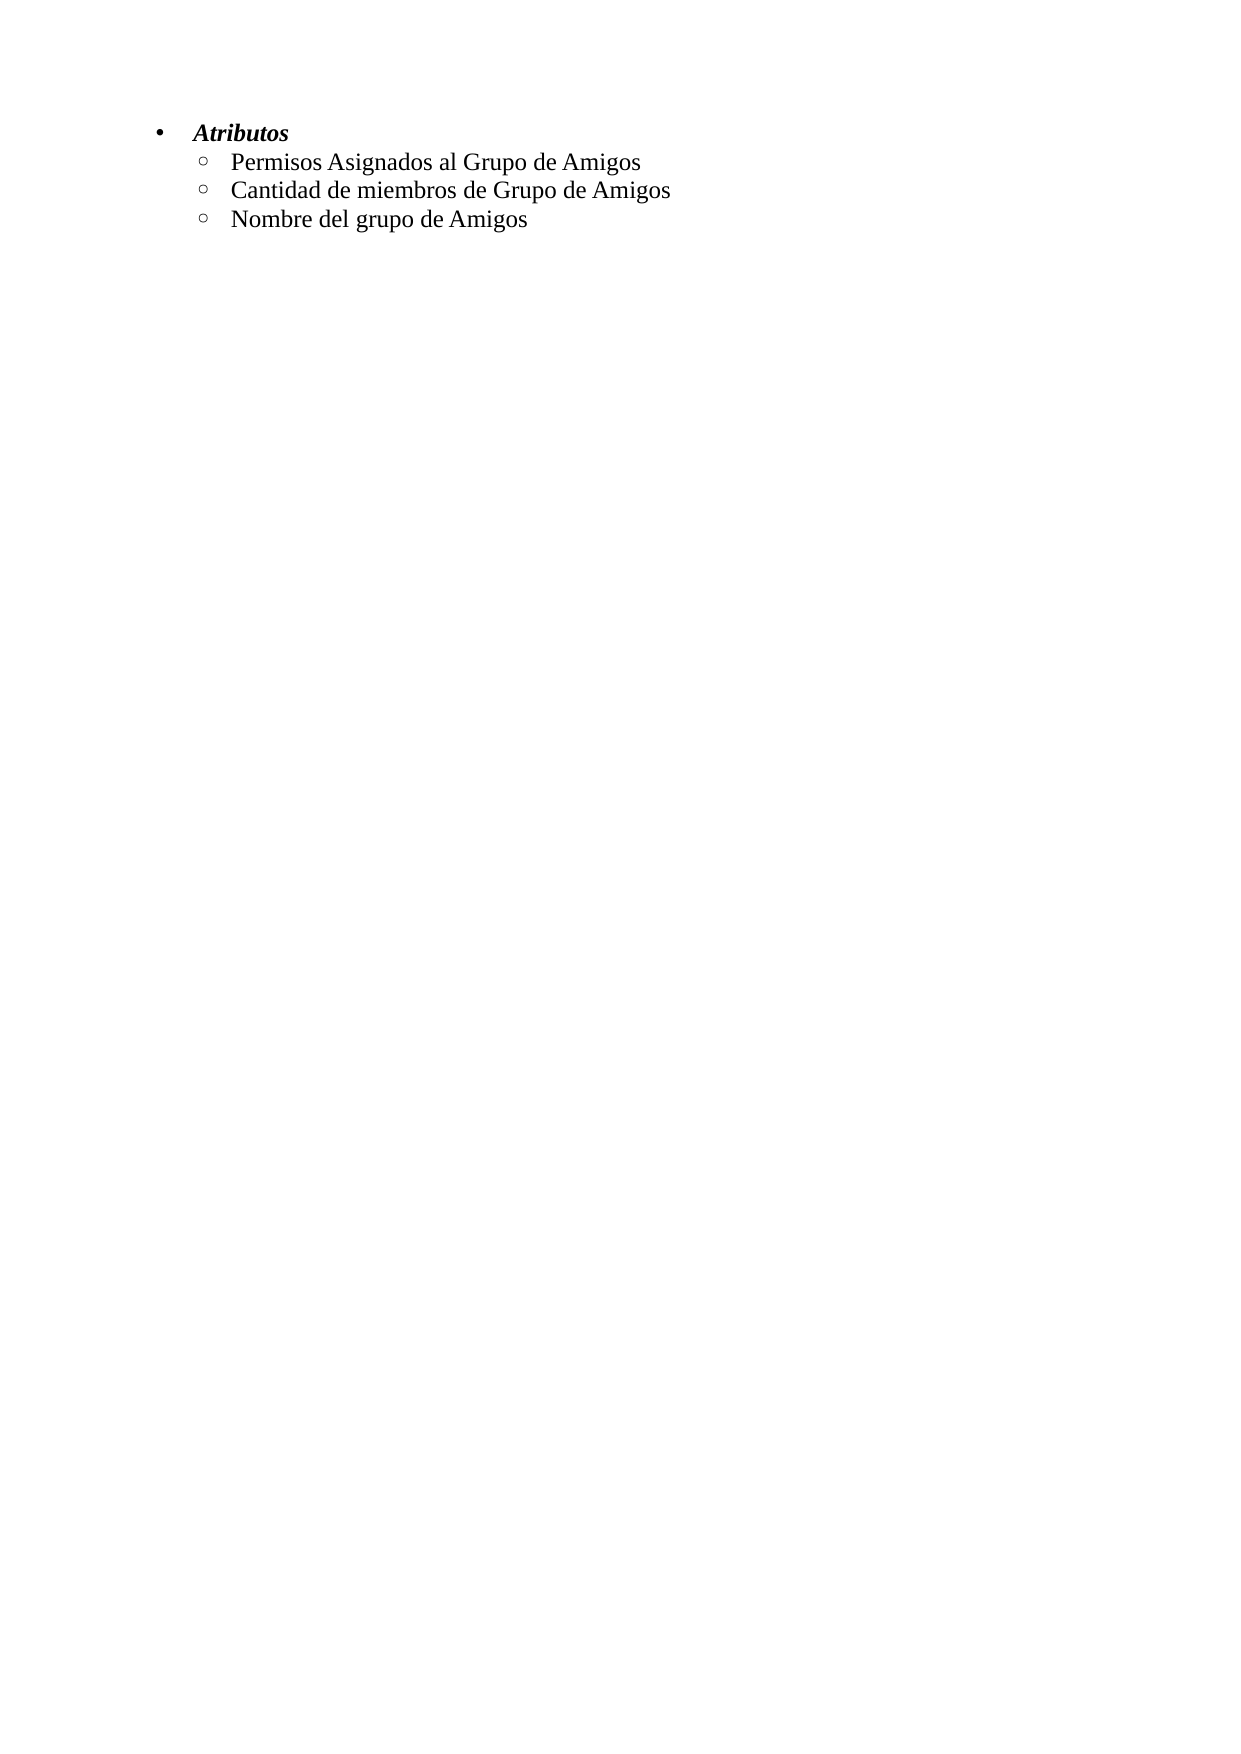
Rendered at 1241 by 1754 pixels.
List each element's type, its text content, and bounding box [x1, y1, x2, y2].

list Atributos [156, 118, 1122, 147]
list Cantidad de miembros de Grupo de Amigos [193, 176, 1122, 204]
list Permisos Asignados al Grupo de Amigos [193, 147, 1122, 176]
list Nombre del grupo de Amigos [193, 204, 1122, 233]
